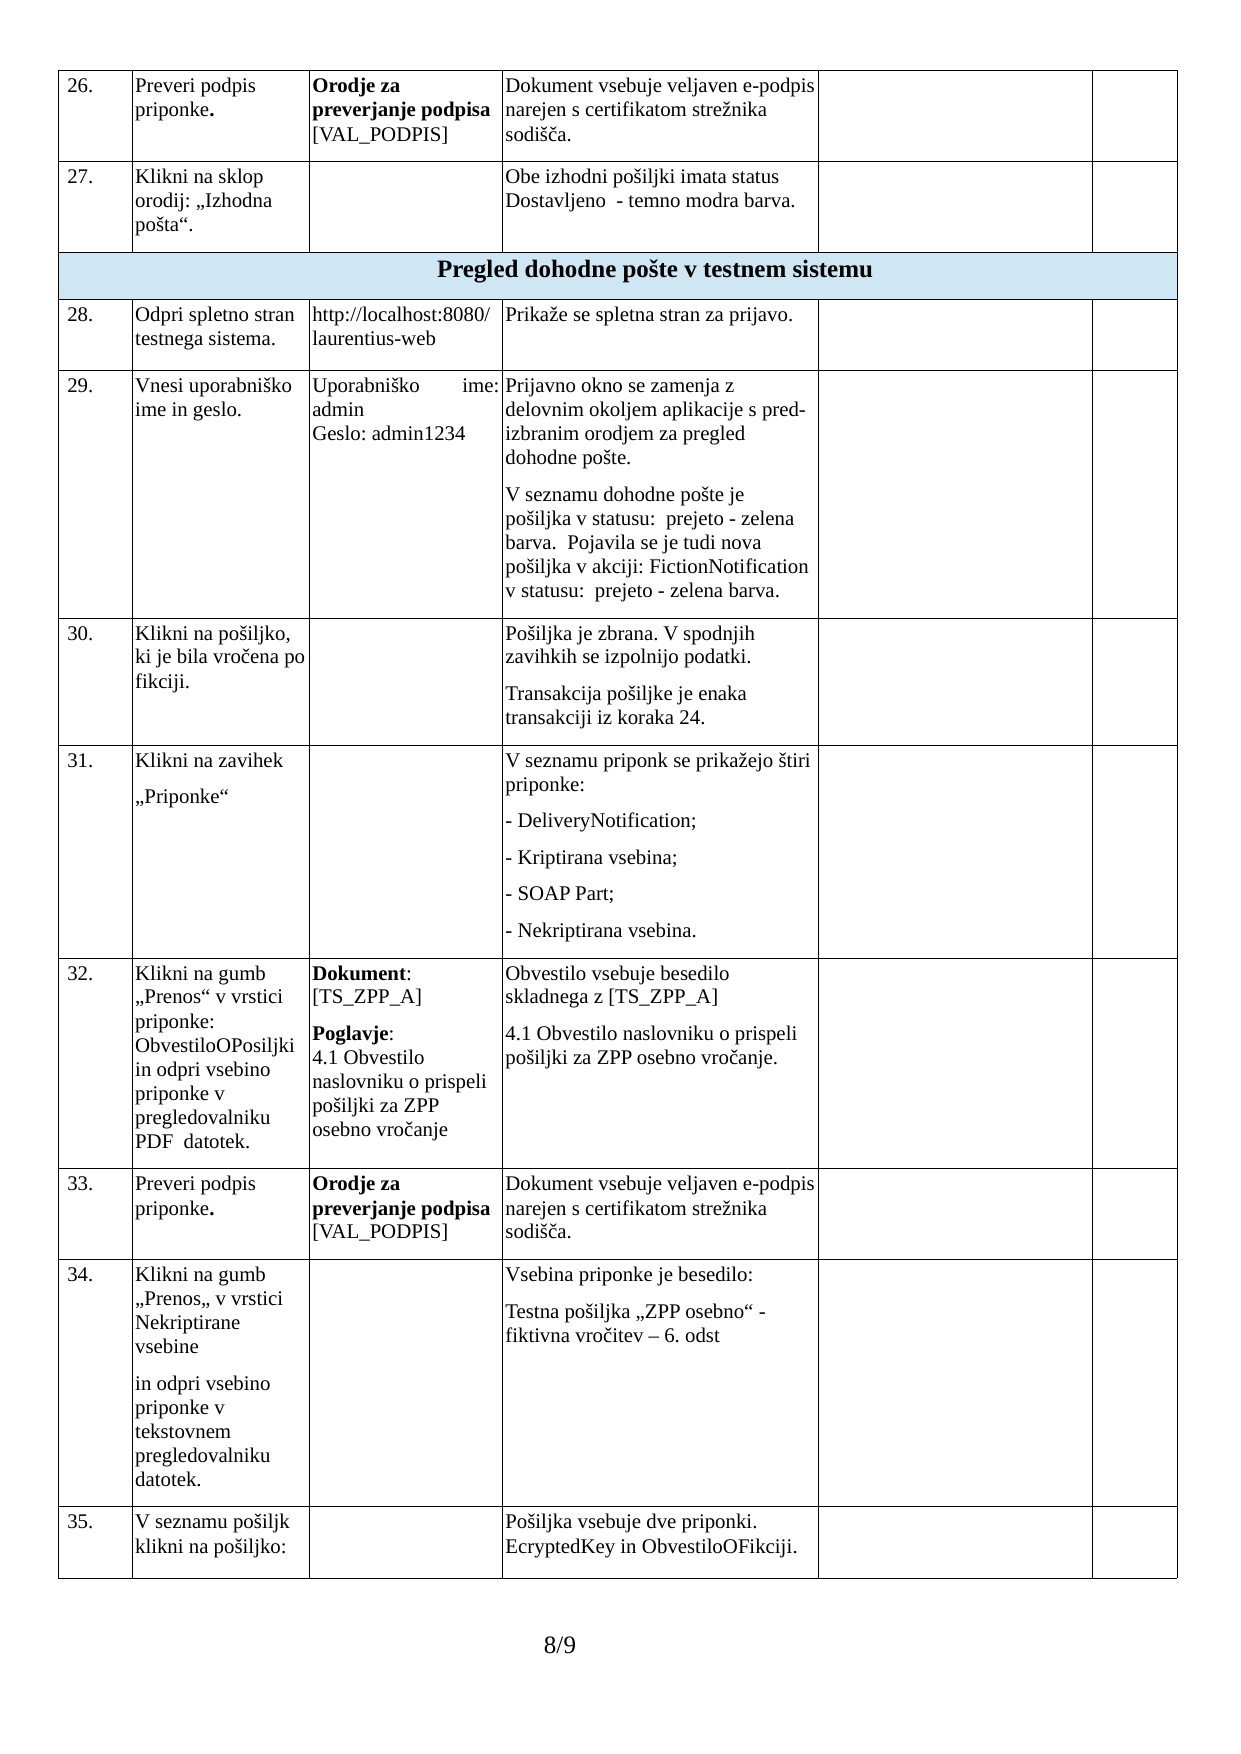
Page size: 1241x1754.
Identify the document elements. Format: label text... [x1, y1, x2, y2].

table_cell [819, 619, 1092, 744]
table_cell [59, 1260, 132, 1506]
table_cell [59, 1169, 132, 1259]
table_cell [819, 71, 1092, 161]
table_cell Dokument vsebuje veljaven e-podpis narejen s certifikatom strežnika sodišča. [503, 1169, 818, 1259]
table_cell [1093, 162, 1177, 252]
table_cell [59, 162, 132, 252]
table_cell Preveri podpis priponke. [133, 71, 309, 161]
table_cell [310, 162, 502, 252]
table_cell Uporabniško ime: admin Geslo: admin1234 [310, 371, 502, 617]
table_cell Odpri spletno stran testnega sistema. [133, 300, 309, 370]
table_cell [1093, 300, 1177, 370]
table_cell [1093, 1507, 1177, 1578]
table_cell [1093, 1169, 1177, 1259]
table_cell Dokument vsebuje veljaven e-podpis narejen s certifikatom strežnika sodišča. [503, 71, 818, 161]
table_cell [1093, 746, 1177, 957]
table_cell [819, 300, 1092, 370]
table_cell [59, 619, 132, 744]
table_cell Obe izhodni pošiljki imata status Dostavljeno - temno modra barva. [503, 162, 818, 252]
table_cell [819, 746, 1092, 957]
table_cell [819, 162, 1092, 252]
table_cell [1093, 619, 1177, 744]
table_cell V seznamu pošiljk klikni na pošiljko: [133, 1507, 309, 1578]
table_cell Pregled dohodne pošte v testnem sistemu [59, 253, 1177, 299]
table_cell [310, 1507, 502, 1578]
table_cell Prijavno okno se zamenja z delovnim okoljem aplikacije s pred-izbranim orodjem za pregled dohodne pošte. V seznamu dohodne pošte je pošiljka v statusu: prejeto - zelena barva. Pojavila se je tudi nova pošiljka v akciji: FictionNotification v statusu: prejeto - zelena barva. [503, 371, 818, 617]
table_cell Klikni na zavihek „Priponke“ [133, 746, 309, 957]
table_cell [819, 1507, 1092, 1578]
table_cell Preveri podpis priponke. [133, 1169, 309, 1259]
table_cell [819, 959, 1092, 1168]
table_cell [819, 371, 1092, 617]
table_cell [59, 300, 132, 370]
table_cell V seznamu priponk se prikažejo štiri priponke: - DeliveryNotification; - Kriptirana vsebina; - SOAP Part; - Nekriptirana vsebina. [503, 746, 818, 957]
table_cell [310, 619, 502, 744]
table_cell [819, 1260, 1092, 1506]
table_cell [1093, 959, 1177, 1168]
table_cell [59, 746, 132, 957]
table_cell Klikni na pošiljko, ki je bila vročena po fikciji. [133, 619, 309, 744]
table_cell Orodje za preverjanje podpisa [VAL_PODPIS] [310, 71, 502, 161]
table_cell [1093, 71, 1177, 161]
table_cell Obvestilo vsebuje besedilo skladnega z [TS_ZPP_A] 4.1 Obvestilo naslovniku o prispeli pošiljki za ZPP osebno vročanje. [503, 959, 818, 1168]
table_cell Klikni na sklop orodij: „Izhodna pošta“. [133, 162, 309, 252]
table_cell Dokument: [TS_ZPP_A] Poglavje: 4.1 Obvestilo naslovniku o prispeli pošiljki za ZPP osebno vročanje [310, 959, 502, 1168]
table_cell [59, 1507, 132, 1578]
table_cell [310, 746, 502, 957]
table_cell [59, 371, 132, 617]
table_cell Vnesi uporabniško ime in geslo. [133, 371, 309, 617]
table_cell [59, 959, 132, 1168]
table_cell [819, 1169, 1092, 1259]
table_cell [1093, 371, 1177, 617]
table_cell Prikaže se spletna stran za prijavo. [503, 300, 818, 370]
table_cell Klikni na gumb „Prenos“ v vrstici priponke: ObvestiloOPosiljki in odpri vsebino priponke v pregledovalniku PDF datotek. [133, 959, 309, 1168]
table_cell [1093, 1260, 1177, 1506]
table_cell [310, 1260, 502, 1506]
table_cell Pošiljka vsebuje dve priponki. EcryptedKey in ObvestiloOFikciji. [503, 1507, 818, 1578]
table_cell Orodje za preverjanje podpisa [VAL_PODPIS] [310, 1169, 502, 1259]
table_cell Vsebina priponke je besedilo: Testna pošiljka „ZPP osebno“ - fiktivna vročitev – 6. odst [503, 1260, 818, 1506]
table_cell [59, 71, 132, 161]
table_cell http://localhost:8080/laurentius-web [310, 300, 502, 370]
table_cell Pošiljka je zbrana. V spodnjih zavihkih se izpolnijo podatki. Transakcija pošiljke je enaka transakciji iz koraka 24. [503, 619, 818, 744]
table_cell Klikni na gumb „Prenos„ v vrstici Nekriptirane vsebine in odpri vsebino priponke v tekstovnem pregledovalniku datotek. [133, 1260, 309, 1506]
